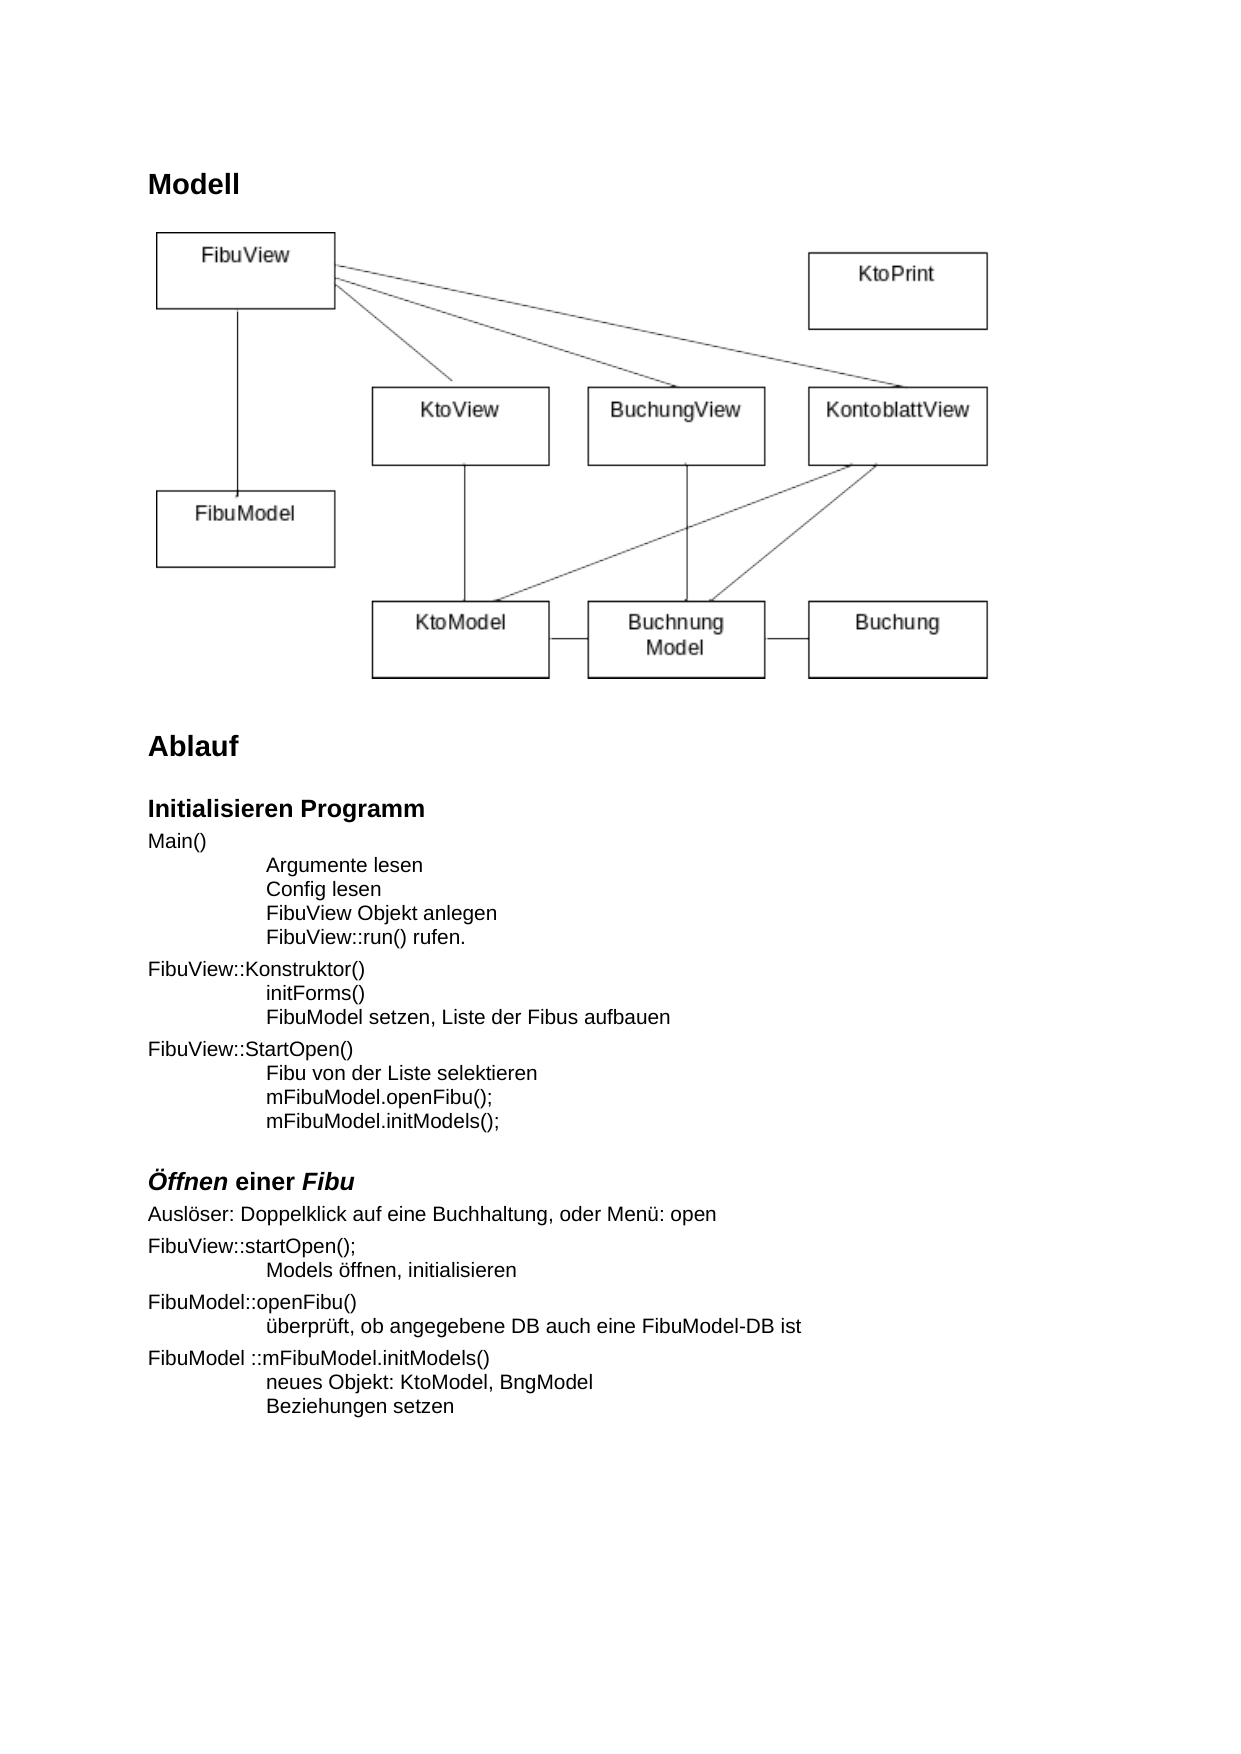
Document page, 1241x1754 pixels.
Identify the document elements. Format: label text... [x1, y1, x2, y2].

text Main() Argumente lesen Config lesen FibuView Objekt anlegen FibuView::run() rufen. [148, 829, 1122, 949]
subtitle Modell [148, 167, 1122, 201]
text FibuView::Konstruktor() initForms() FibuModel setzen, Liste der Fibus aufbauen [148, 957, 1122, 1029]
text FibuModel::openFibu() überprüft, ob angegebene DB auch eine FibuModel-DB ist [148, 1290, 1122, 1338]
subtitle Ablauf [148, 729, 1122, 763]
text FibuModel ::mFibuModel.initModels() neues Objekt: KtoModel, BngModel Beziehungen setzen [148, 1346, 1122, 1418]
text Auslöser: Doppelklick auf eine Buchhaltung, oder Menü: open [148, 1201, 1122, 1225]
text FibuView::StartOpen() Fibu von der Liste selektieren mFibuModel.openFibu(); mFibuModel.initModels(); [148, 1037, 1122, 1133]
subtitle Initialisieren Programm [148, 794, 1122, 823]
text FibuView::startOpen(); Models öffnen, initialisieren [148, 1234, 1122, 1282]
subtitle Öffnen einer Fibu [148, 1166, 1122, 1195]
